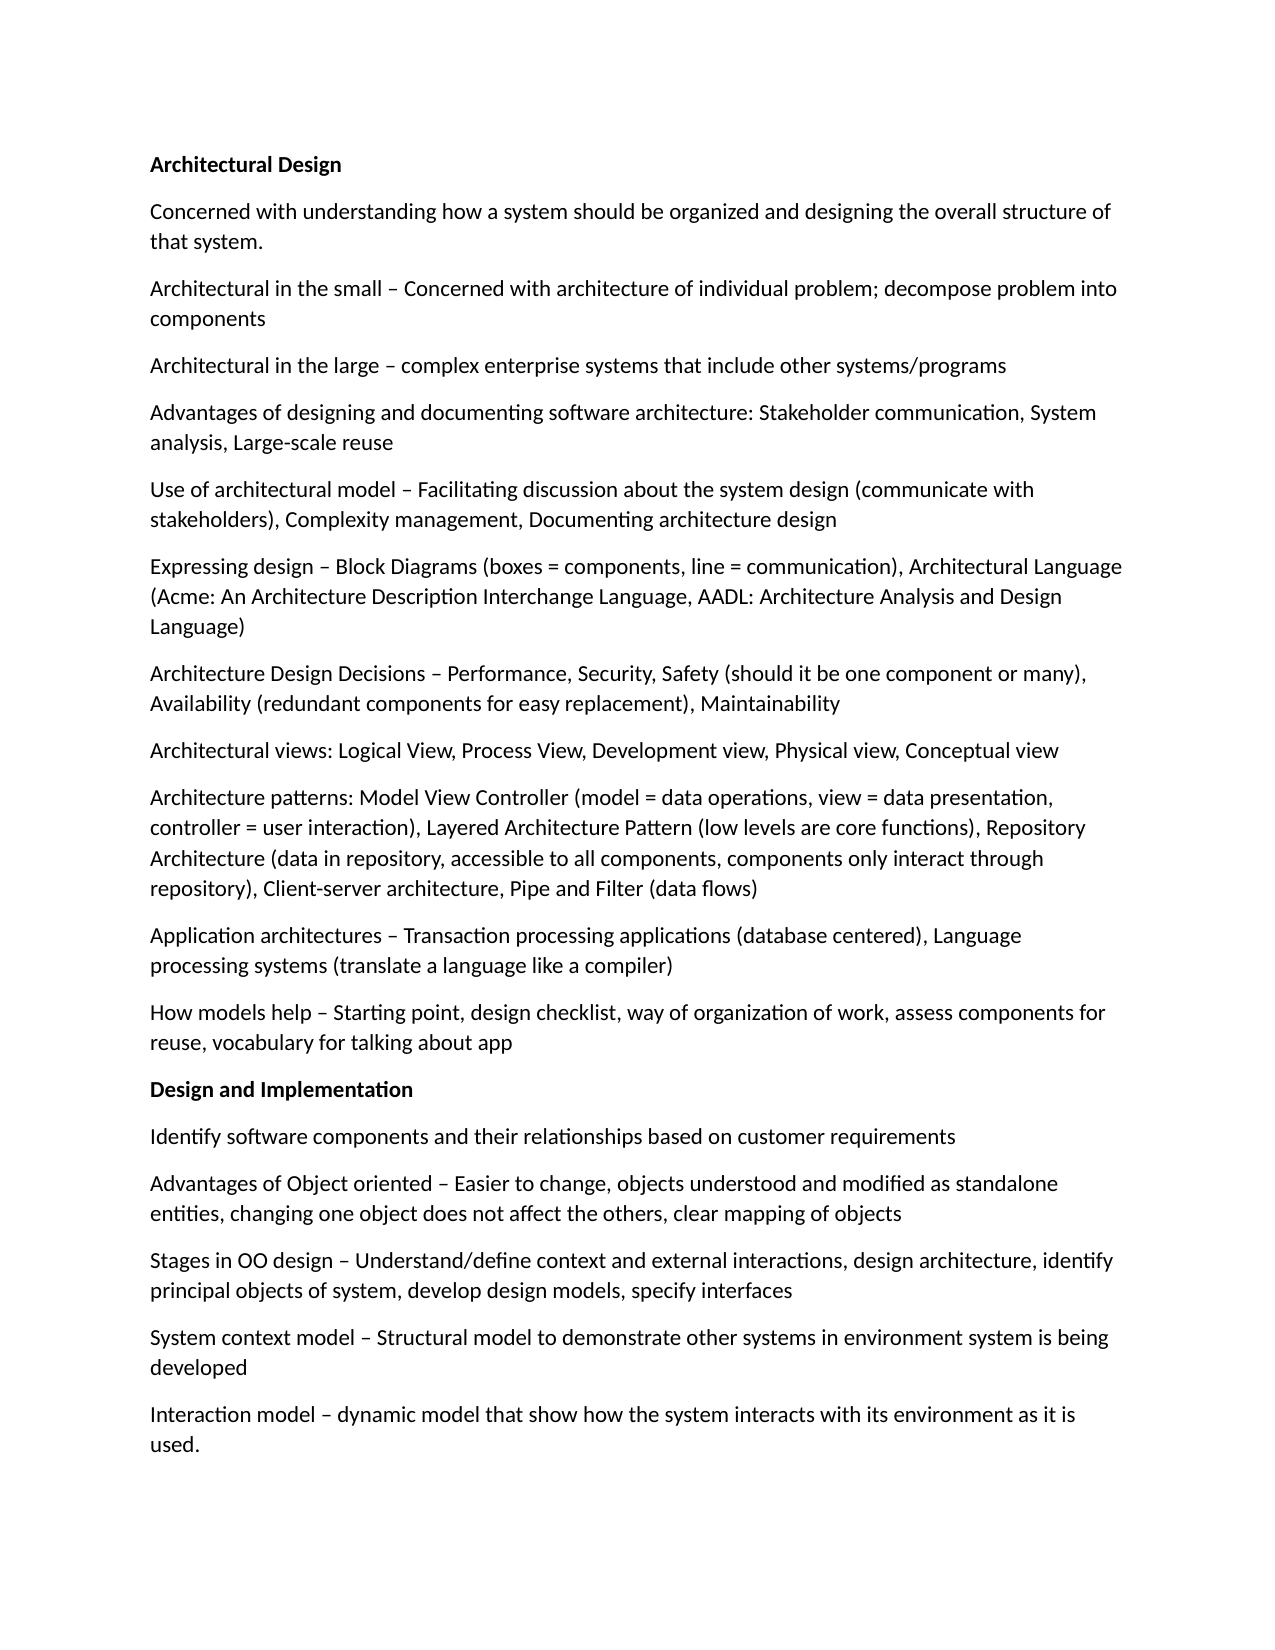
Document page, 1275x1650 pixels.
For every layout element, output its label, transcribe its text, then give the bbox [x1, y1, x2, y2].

text System context model – Structural model to demonstrate other systems in environment system is being developed [150, 1323, 1125, 1381]
text Architectural in the small – Concerned with architecture of individual problem; decompose problem into components [150, 274, 1125, 332]
text Use of architectural model – Facilitating discussion about the system design (communicate with stakeholders), Complexity management, Documenting architecture design [150, 475, 1125, 533]
text Architectural Design [150, 150, 1125, 178]
text Identify software components and their relationships based on customer requirements [150, 1122, 1125, 1150]
text Interaction model – dynamic model that show how the system interacts with its environment as it is used. [150, 1400, 1125, 1458]
text Concerned with understanding how a system should be organized and designing the overall structure of that system. [150, 197, 1125, 255]
text Design and Implementation [150, 1075, 1125, 1103]
text Architecture Design Decisions – Performance, Security, Safety (should it be one component or many), Availability (redundant components for easy replacement), Maintainability [150, 659, 1125, 718]
text Expressing design – Block Diagrams (boxes = components, line = communication), Architectural Language (Acme: An Architecture Description Interchange Language, AADL: Architecture Analysis and Design Language) [150, 552, 1125, 641]
text Advantages of designing and documenting software architecture: Stakeholder communication, System analysis, Large-scale reuse [150, 398, 1125, 456]
text Advantages of Object oriented – Easier to change, objects understood and modified as standalone entities, changing one object does not affect the others, clear mapping of objects [150, 1169, 1125, 1227]
text Architecture patterns: Model View Controller (model = data operations, view = data presentation, controller = user interaction), Layered Architecture Pattern (low levels are core functions), Repository Architecture (data in repository, accessible to all components, components only interact through repository), Client-server architecture, Pipe and Filter (data flows) [150, 783, 1125, 902]
text Stages in OO design – Understand/define context and external interactions, design architecture, identify principal objects of system, develop design models, specify interfaces [150, 1246, 1125, 1304]
text Architectural views: Logical View, Process View, Development view, Physical view, Conceptual view [150, 736, 1125, 764]
text Application architectures – Transaction processing applications (database centered), Language processing systems (translate a language like a compiler) [150, 921, 1125, 979]
text Architectural in the large – complex enterprise systems that include other systems/programs [150, 351, 1125, 379]
text How models help – Starting point, design checklist, way of organization of work, assess components for reuse, vocabulary for talking about app [150, 998, 1125, 1056]
